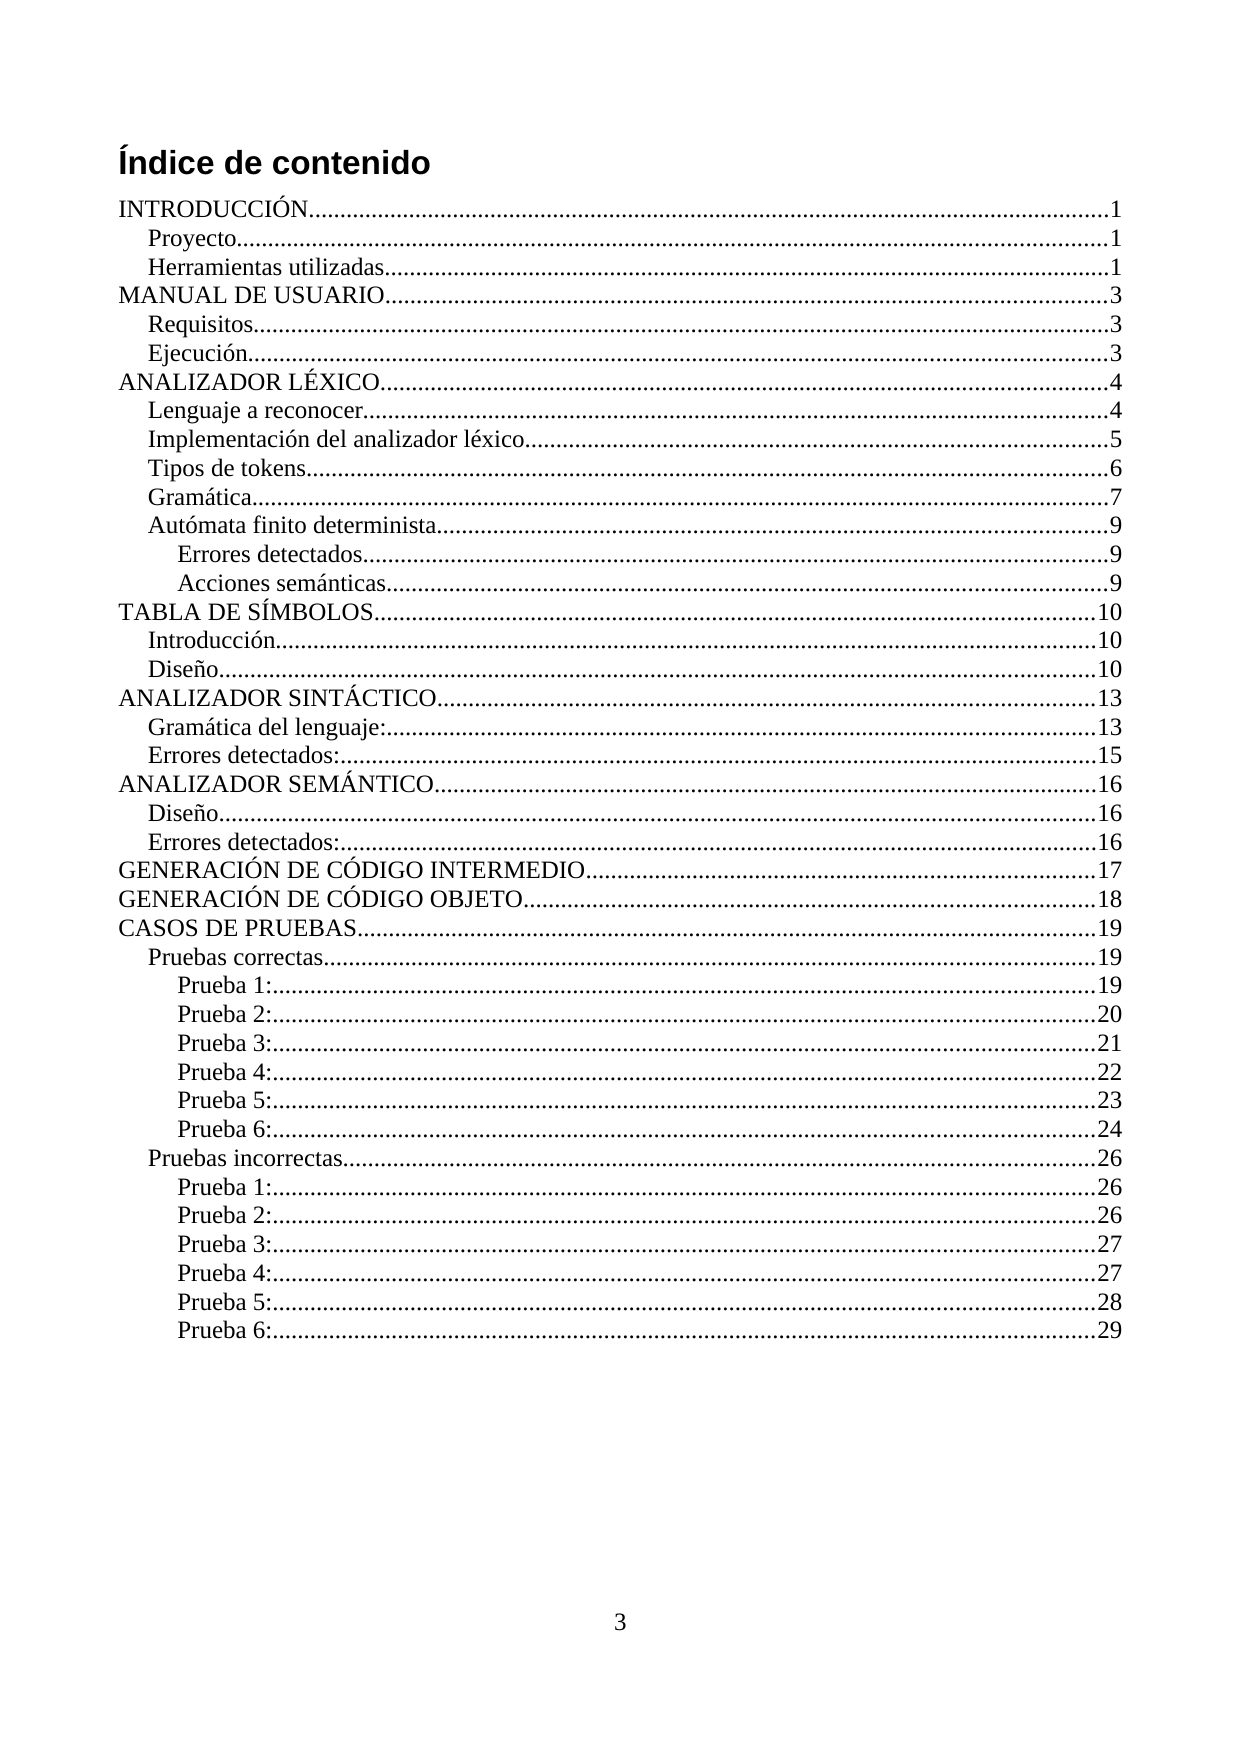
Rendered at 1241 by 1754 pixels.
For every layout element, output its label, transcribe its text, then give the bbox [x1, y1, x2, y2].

text Proyecto 1 [148, 223, 1122, 252]
text Errores detectados: 16 [148, 827, 1122, 855]
text TABLA DE SÍMBOLOS 10 [118, 597, 1122, 625]
text ANALIZADOR SINTÁCTICO. 13 [118, 683, 1122, 712]
text Prueba 2: 26 [177, 1200, 1122, 1229]
text MANUAL DE USUARIO 3 [118, 280, 1122, 309]
text Gramática. 7 [148, 482, 1122, 510]
text Introducción 10 [148, 625, 1122, 654]
text ANALIZADOR SEMÁNTICO. 16 [118, 769, 1122, 798]
text Prueba 5: 28 [177, 1287, 1122, 1315]
text INTRODUCCIÓN. 1 [118, 194, 1122, 223]
text Prueba 5: 23 [177, 1085, 1122, 1114]
text Implementación del analizador léxico 5 [148, 424, 1122, 453]
text Diseño 16 [148, 798, 1122, 827]
text Acciones semánticas 9 [177, 568, 1122, 597]
text Errores detectados 9 [177, 539, 1122, 568]
text Prueba 2: 20 [177, 999, 1122, 1028]
text Tipos de tokens 6 [148, 453, 1122, 482]
text Prueba 6: 29 [177, 1315, 1122, 1344]
subtitle Índice de contenido [118, 143, 1122, 182]
text Errores detectados: 15 [148, 740, 1122, 769]
text Prueba 4: 22 [177, 1057, 1122, 1085]
text CASOS DE PRUEBAS 19 [118, 913, 1122, 942]
text Prueba 1: 26 [177, 1172, 1122, 1200]
text Prueba 3: 27 [177, 1229, 1122, 1258]
text Pruebas incorrectas 26 [148, 1143, 1122, 1172]
text Prueba 6: 24 [177, 1114, 1122, 1143]
text GENERACIÓN DE CÓDIGO INTERMEDIO 17 [118, 855, 1122, 884]
text Requisitos 3 [148, 309, 1122, 338]
text Autómata finito determinista. 9 [148, 510, 1122, 539]
text Pruebas correctas. 19 [148, 942, 1122, 970]
text Prueba 4: 27 [177, 1258, 1122, 1287]
text Prueba 1: 19 [177, 970, 1122, 999]
text Prueba 3: 21 [177, 1028, 1122, 1057]
text Herramientas utilizadas 1 [148, 252, 1122, 280]
text GENERACIÓN DE CÓDIGO OBJETO 18 [118, 884, 1122, 913]
text ANALIZADOR LÉXICO. 4 [118, 367, 1122, 395]
text Ejecución 3 [148, 338, 1122, 367]
text Gramática del lenguaje: 13 [148, 712, 1122, 740]
text Diseño 10 [148, 654, 1122, 683]
text Lenguaje a reconocer 4 [148, 395, 1122, 424]
